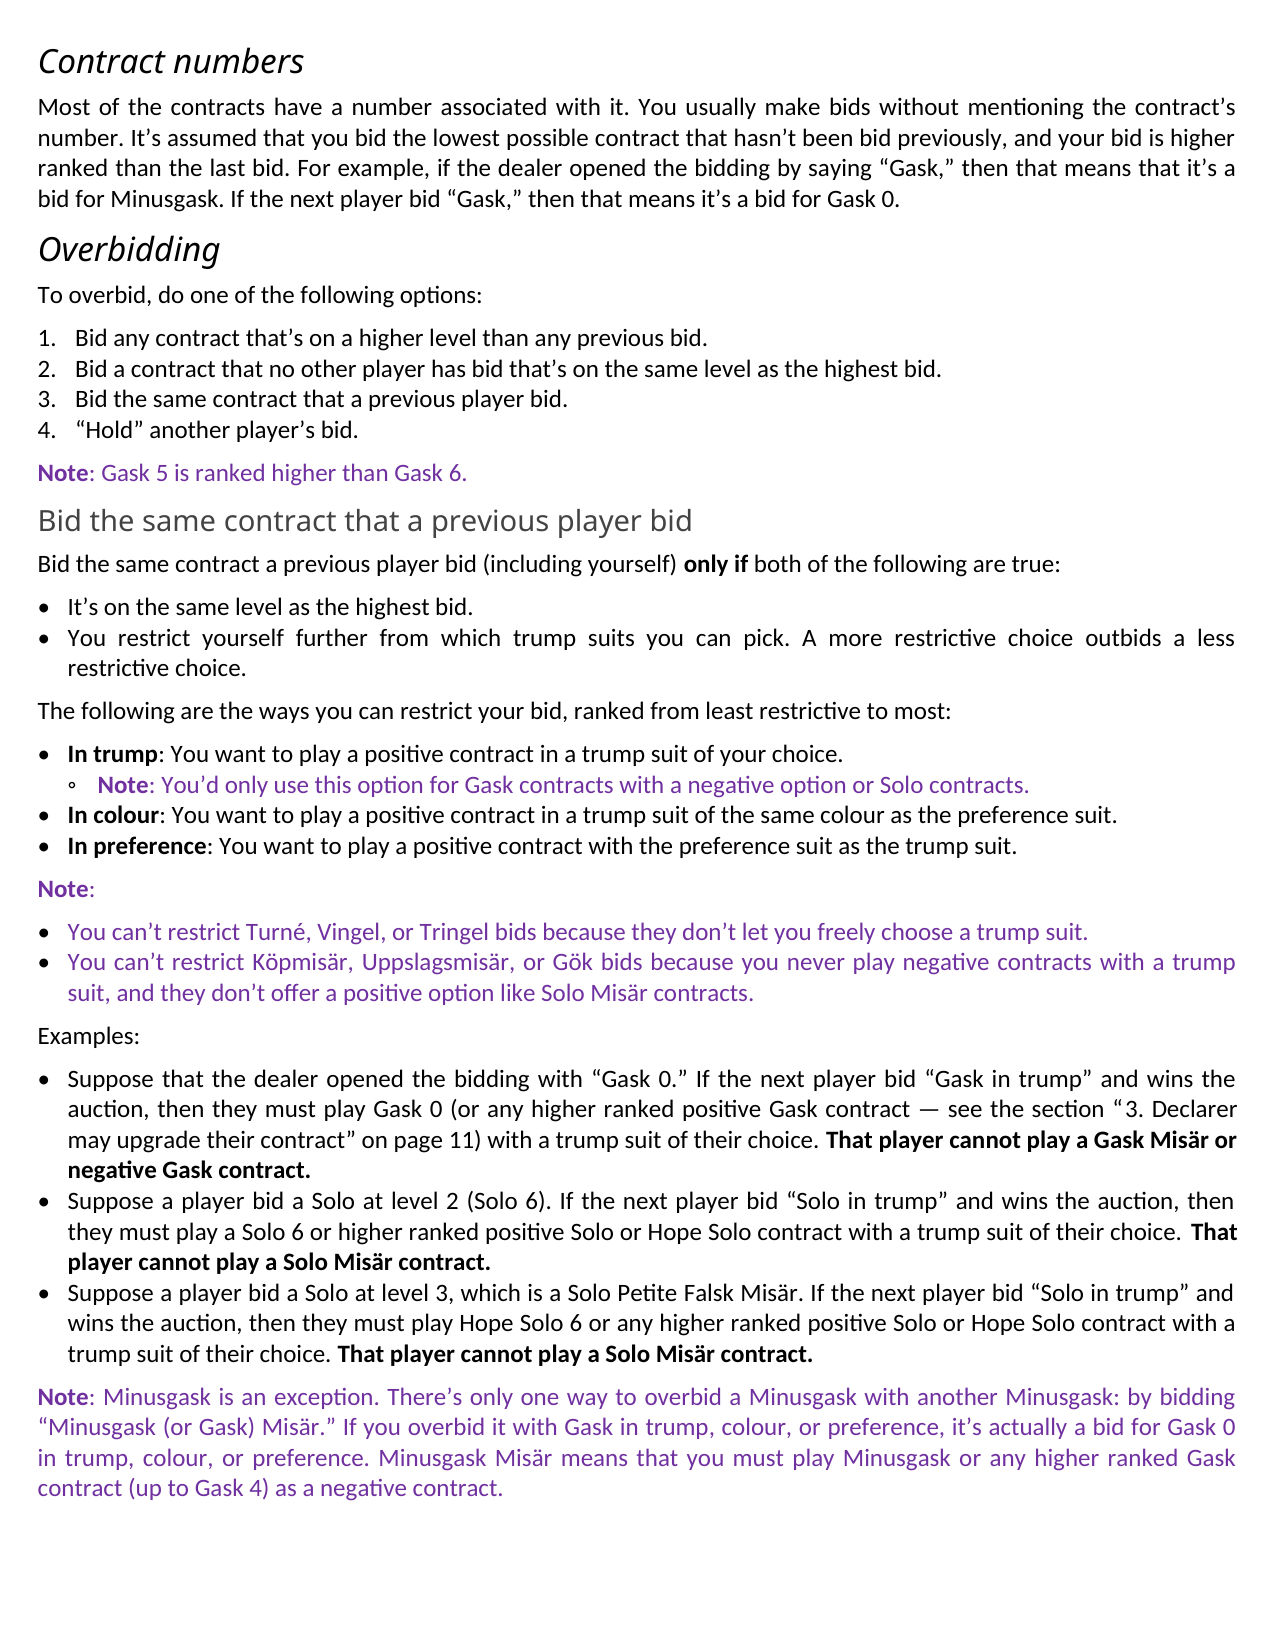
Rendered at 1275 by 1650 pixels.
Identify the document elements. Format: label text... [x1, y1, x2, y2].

list You can’t restrict Köpmisär, Uppslagsmisär, or Gök bids because you never play negative contracts with a trump suit, and they don’t offer a positive option like Solo Misär contracts. [37, 946, 1237, 1007]
list In trump: You want to play a positive contract in a trump suit of your choice. [37, 738, 1237, 769]
list You restrict yourself further from which trump suits you can pick. A more restrictive choice outbids a less restrictive choice. [37, 622, 1237, 683]
list Suppose a player bid a Solo at level 2 (Solo 6). If the next player bid “Solo in trump” and wins the auction, then they must play a Solo 6 or higher ranked positive Solo or Hope Solo contract with a trump suit of their choice. That player cannot play a Solo Misär contract. [37, 1185, 1237, 1277]
list “Hold” another player’s bid. [37, 414, 1237, 445]
list Suppose that the dealer opened the bidding with “Gask 0.” If the next player bid “Gask in trump” and wins the auction, then they must play Gask 0 (or any higher ranked positive Gask contract — see the section “3. Declarer may upgrade their contract” on page 10) with a trump suit of their choice. That player cannot play a Gask Misär or negative Gask contract. [37, 1063, 1237, 1185]
subtitle Contract numbers [37, 37, 1237, 83]
list Bid a contract that no other player has bid that’s on the same level as the highest bid. [37, 353, 1237, 384]
list Suppose a player bid a Solo at level 3, which is a Solo Petite Falsk Misär. If the next player bid “Solo in trump” and wins the auction, then they must play Hope Solo 6 or any higher ranked positive Solo or Hope Solo contract with a trump suit of their choice. That player cannot play a Solo Misär contract. [37, 1277, 1237, 1368]
list In preference: You want to play a positive contract with the preference suit as the trump suit. [37, 830, 1237, 860]
text Note: Minusgask is an exception. There’s only one way to overbid a Minusgask with another Minusgask: by bidding “Minusgask (or Gask) Misär.” If you overbid it with Gask in trump, colour, or preference, it’s actually a bid for Gask 0 in trump, colour, or preference. Minusgask Misär means that you must play Minusgask or any higher ranked Gask contract (up to Gask 4) as a negative contract. [37, 1381, 1237, 1503]
subtitle Overbidding [37, 226, 1237, 271]
subtitle Bid the same contract that a previous player bid [37, 500, 1237, 540]
list Bid any contract that’s on a higher level than any previous bid. [37, 323, 1237, 353]
list Bid the same contract that a previous player bid. [37, 384, 1237, 414]
list In colour: You want to play a positive contract in a trump suit of the same colour as the preference suit. [37, 799, 1237, 830]
list It’s on the same level as the highest bid. [37, 591, 1237, 622]
text Examples: [37, 1020, 1237, 1051]
text To overbid, do one of the following options: [37, 279, 1237, 310]
text Note: Gask 5 is ranked higher than Gask 6. [37, 457, 1237, 488]
text The following are the ways you can restrict your bid, ranked from least restrictive to most: [37, 695, 1237, 726]
text Note: [37, 873, 1237, 903]
list Note: You’d only use this option for Gask contracts with a negative option or Solo contracts. [67, 769, 1237, 799]
text Bid the same contract a previous player bid (including yourself) only if both of the following are true: [37, 548, 1237, 579]
text Most of the contracts have a number associated with it. You usually make bids without mentioning the contract’s number. It’s assumed that you bid the lowest possible contract that hasn’t been bid previously, and your bid is higher ranked than the last bid. For example, if the dealer opened the bidding by saying “Gask,” then that means that it’s a bid for Minusgask. If the next player bid “Gask,” then that means it’s a bid for Gask 0. [37, 91, 1237, 213]
list You can’t restrict Turné, Vingel, or Tringel bids because they don’t let you freely choose a trump suit. [37, 916, 1237, 946]
